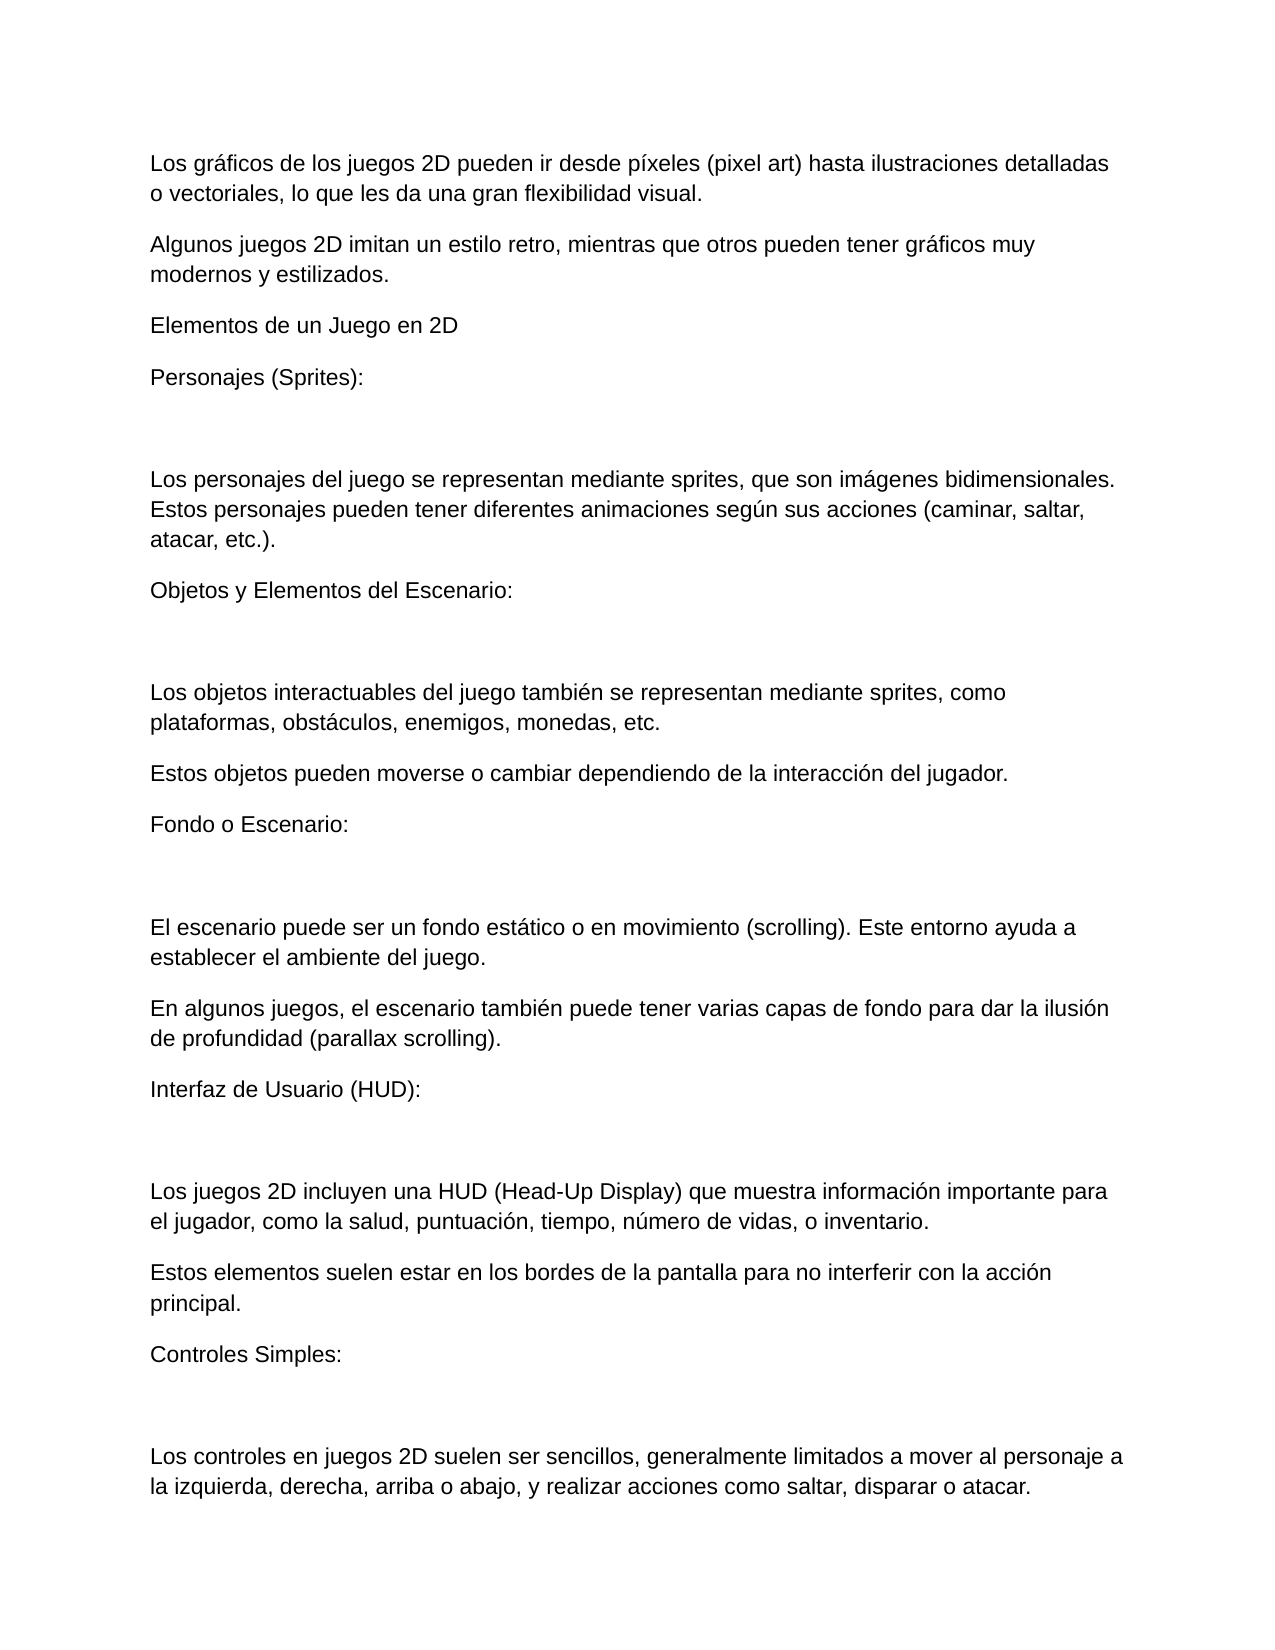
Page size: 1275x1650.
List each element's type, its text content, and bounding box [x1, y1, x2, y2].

text Los objetos interactuables del juego también se representan mediante sprites, como plataformas, obstáculos, enemigos, monedas, etc. [150, 679, 1125, 736]
text Fondo o Escenario: [150, 811, 1125, 838]
text Interfaz de Usuario (HUD): [150, 1076, 1125, 1102]
text Estos elementos suelen estar en los bordes de la pantalla para no interferir con la acción principal. [150, 1259, 1125, 1316]
text Controles Simples: [150, 1341, 1125, 1367]
text Algunos juegos 2D imitan un estilo retro, mientras que otros pueden tener gráficos muy modernos y estilizados. [150, 231, 1125, 288]
text Los controles en juegos 2D suelen ser sencillos, generalmente limitados a mover al personaje a la izquierda, derecha, arriba o abajo, y realizar acciones como saltar, disparar o atacar. [150, 1443, 1125, 1499]
text En algunos juegos, el escenario también puede tener varias capas de fondo para dar la ilusión de profundidad (parallax scrolling). [150, 995, 1125, 1051]
text Los gráficos de los juegos 2D pueden ir desde píxeles (pixel art) hasta ilustraciones detalladas o vectoriales, lo que les da una gran flexibilidad visual. [150, 150, 1125, 207]
text Los personajes del juego se representan mediante sprites, que son imágenes bidimensionales. Estos personajes pueden tener diferentes animaciones según sus acciones (caminar, saltar, atacar, etc.). [150, 466, 1125, 552]
text Estos objetos pueden moverse o cambiar dependiendo de la interacción del jugador. [150, 760, 1125, 787]
text Personajes (Sprites): [150, 363, 1125, 390]
text Objetos y Elementos del Escenario: [150, 577, 1125, 603]
text Los juegos 2D incluyen una HUD (Head-Up Display) que muestra información importante para el jugador, como la salud, puntuación, tiempo, número de vidas, o inventario. [150, 1178, 1125, 1235]
text El escenario puede ser un fondo estático o en movimiento (scrolling). Este entorno ayuda a establecer el ambiente del juego. [150, 913, 1125, 970]
text Elementos de un Juego en 2D [150, 312, 1125, 339]
